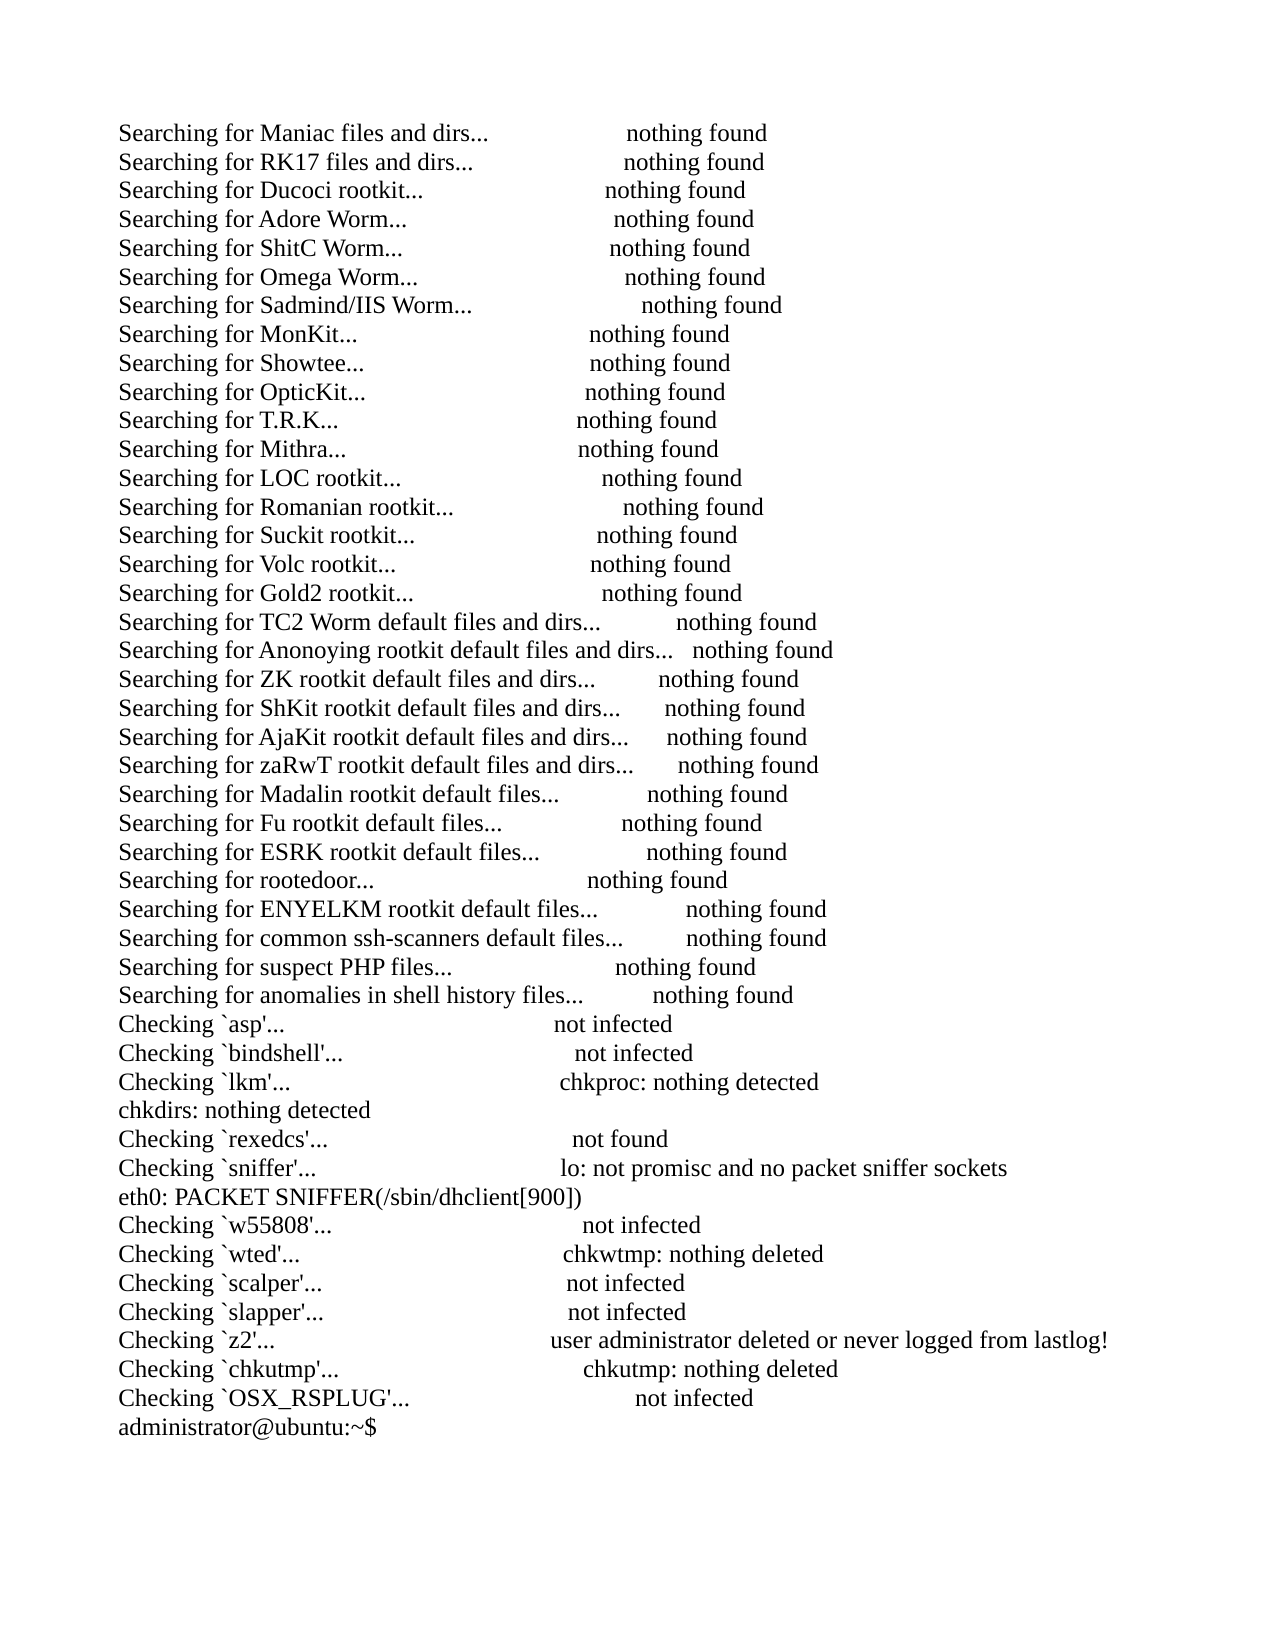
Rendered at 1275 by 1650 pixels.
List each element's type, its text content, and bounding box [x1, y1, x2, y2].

text Checking `asp'... not infected [118, 1009, 1157, 1038]
text Searching for Romanian rootkit... nothing found [118, 492, 1157, 521]
text Searching for rootedoor... nothing found [118, 866, 1157, 894]
text Searching for Adore Worm... nothing found [118, 204, 1157, 233]
text Checking `w55808'... not infected [118, 1211, 1157, 1239]
text eth0: PACKET SNIFFER(/sbin/dhclient[900]) [118, 1182, 1157, 1211]
text Searching for Anonoying rootkit default files and dirs... nothing found [118, 636, 1157, 664]
text Searching for ZK rootkit default files and dirs... nothing found [118, 664, 1157, 693]
text Checking `scalper'... not infected [118, 1268, 1157, 1297]
text Checking `lkm'... chkproc: nothing detected [118, 1067, 1157, 1096]
text Searching for Mithra... nothing found [118, 434, 1157, 463]
text Searching for anomalies in shell history files... nothing found [118, 981, 1157, 1009]
text Searching for Maniac files and dirs... nothing found [118, 118, 1157, 147]
text Checking `bindshell'... not infected [118, 1038, 1157, 1067]
text Checking `z2'... user administrator deleted or never logged from lastlog! [118, 1326, 1157, 1354]
text Searching for TC2 Worm default files and dirs... nothing found [118, 607, 1157, 636]
text Checking `OSX_RSPLUG'... not infected [118, 1383, 1157, 1412]
text Searching for Omega Worm... nothing found [118, 262, 1157, 291]
text Checking `wted'... chkwtmp: nothing deleted [118, 1239, 1157, 1268]
text Searching for Ducoci rootkit... nothing found [118, 176, 1157, 204]
text Searching for Volc rootkit... nothing found [118, 549, 1157, 578]
text Searching for ShitC Worm... nothing found [118, 233, 1157, 262]
text Searching for ESRK rootkit default files... nothing found [118, 837, 1157, 866]
text Searching for Showtee... nothing found [118, 348, 1157, 377]
text Searching for suspect PHP files... nothing found [118, 952, 1157, 981]
text Searching for Suckit rootkit... nothing found [118, 521, 1157, 549]
text Checking `chkutmp'... chkutmp: nothing deleted [118, 1354, 1157, 1383]
text Searching for Fu rootkit default files... nothing found [118, 808, 1157, 837]
text Searching for Madalin rootkit default files... nothing found [118, 779, 1157, 808]
text Searching for T.R.K... nothing found [118, 406, 1157, 434]
text administrator@ubuntu:~$ [118, 1412, 1157, 1441]
text Searching for zaRwT rootkit default files and dirs... nothing found [118, 751, 1157, 779]
text Searching for ENYELKM rootkit default files... nothing found [118, 894, 1157, 923]
text Searching for RK17 files and dirs... nothing found [118, 147, 1157, 176]
text Searching for ShKit rootkit default files and dirs... nothing found [118, 693, 1157, 722]
text Checking `sniffer'... lo: not promisc and no packet sniffer sockets [118, 1153, 1157, 1182]
text chkdirs: nothing detected [118, 1096, 1157, 1124]
text Checking `rexedcs'... not found [118, 1124, 1157, 1153]
text Searching for OpticKit... nothing found [118, 377, 1157, 406]
text Searching for LOC rootkit... nothing found [118, 463, 1157, 492]
text Searching for Sadmind/IIS Worm... nothing found [118, 291, 1157, 319]
text Searching for common ssh-scanners default files... nothing found [118, 923, 1157, 952]
text Checking `slapper'... not infected [118, 1297, 1157, 1326]
text Searching for Gold2 rootkit... nothing found [118, 578, 1157, 607]
text Searching for MonKit... nothing found [118, 319, 1157, 348]
text Searching for AjaKit rootkit default files and dirs... nothing found [118, 722, 1157, 751]
